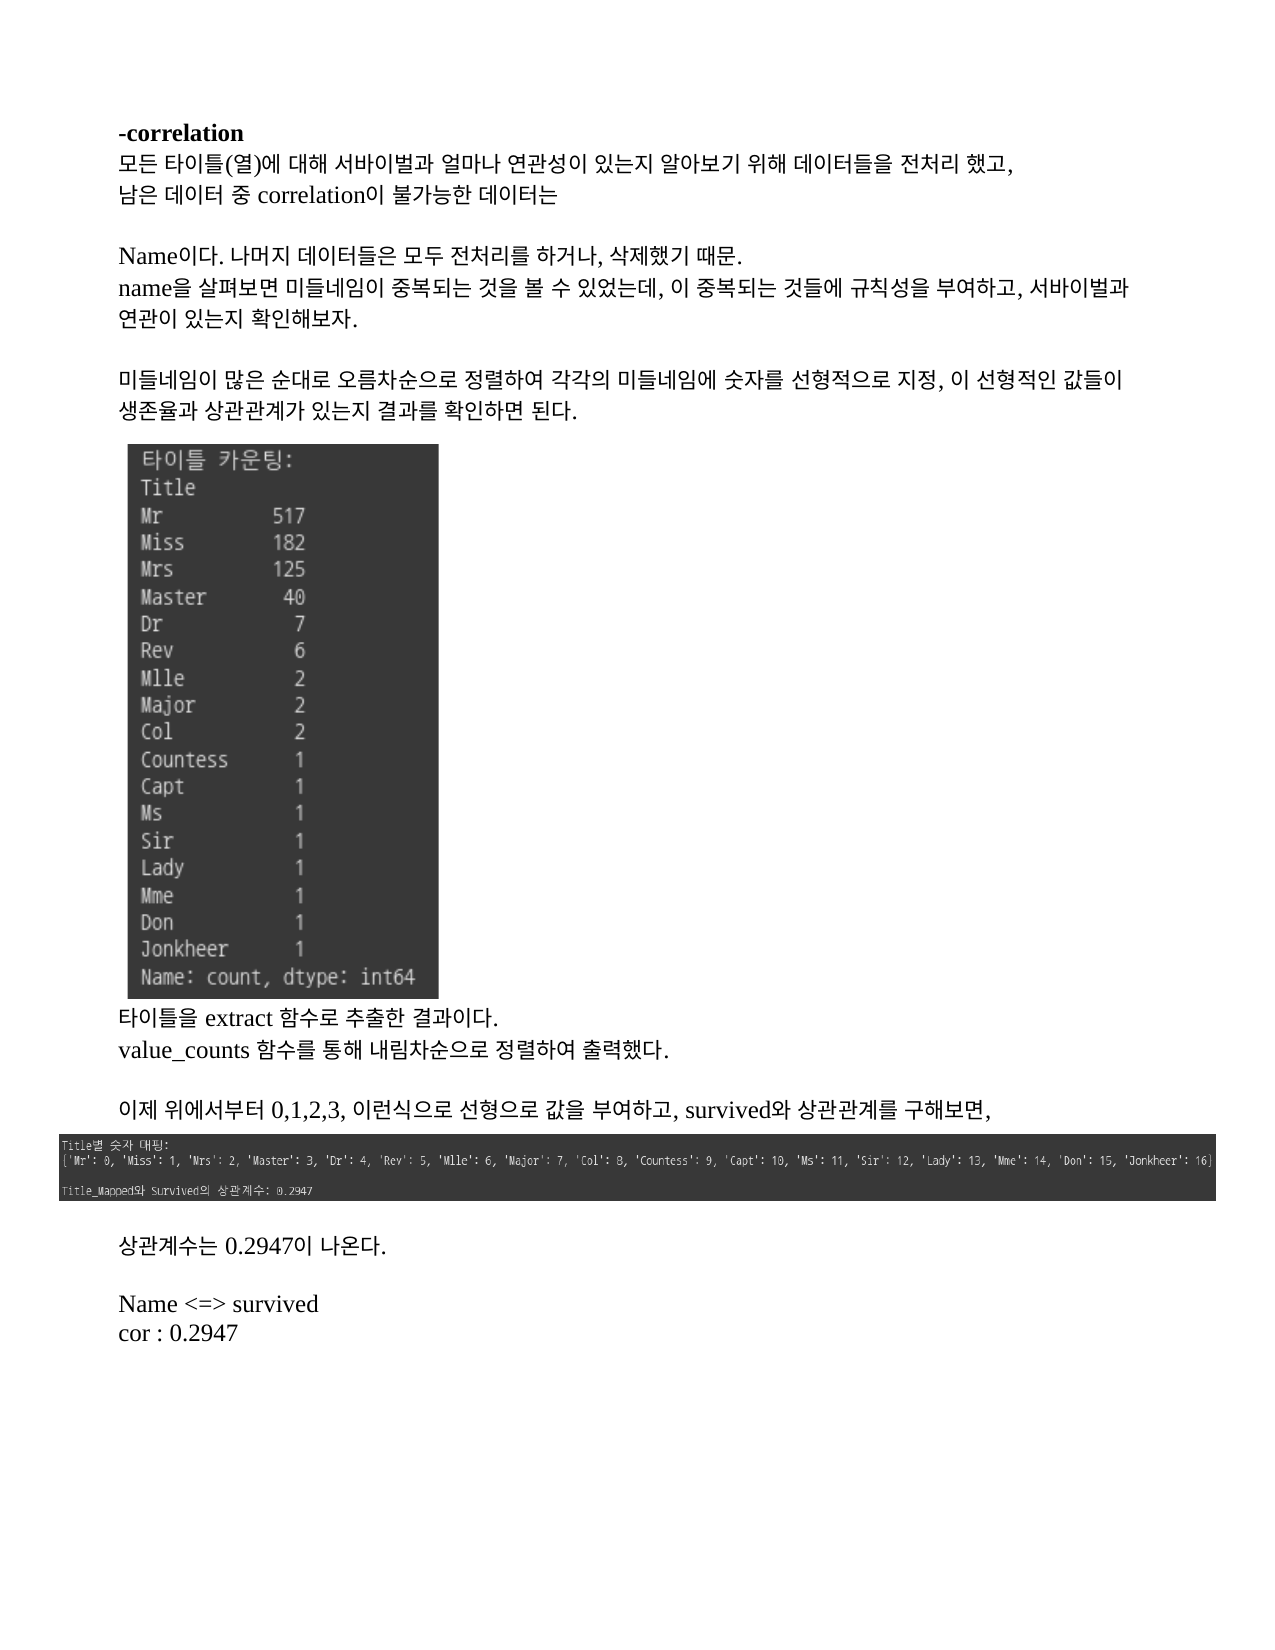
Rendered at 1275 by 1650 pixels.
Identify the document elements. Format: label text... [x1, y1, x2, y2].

picture [127, 444, 439, 999]
text 모든 타이틀(열)에 대해 서바이벌과 얼마나 연관성이 있는지 알아보기 위해 데이터들을 전처리 했고, [118, 147, 1157, 178]
text 타이틀을 extract 함수로 추출한 결과이다. [118, 1001, 1157, 1033]
text cor : 0.2947 [118, 1318, 1157, 1347]
text 남은 데이터 중 correlation이 불가능한 데이터는 [118, 178, 1157, 210]
text name을 살펴보면 미들네임이 중복되는 것을 볼 수 있었는데, 이 중복되는 것들에 규칙성을 부여하고, 서바이벌과 연관이 있는지 확인해보자. [118, 271, 1157, 334]
text Name이다. 나머지 데이터들은 모두 전처리를 하거나, 삭제했기 때문. [118, 239, 1157, 271]
text 상관계수는 0.2947이 나온다. [118, 1229, 1157, 1261]
text 이제 위에서부터 0,1,2,3, 이런식으로 선형으로 값을 부여하고, survived와 상관관계를 구해보면, [118, 1093, 1157, 1125]
text 미들네임이 많은 순대로 오름차순으로 정렬하여 각각의 미들네임에 숫자를 선형적으로 지정, 이 선형적인 값들이 생존율과 상관관계가 있는지 결과를 확인하면 된다. [118, 363, 1157, 426]
picture [59, 1134, 1216, 1201]
text value_counts 함수를 통해 내림차순으로 정렬하여 출력했다. [118, 1033, 1157, 1064]
text -correlation [118, 118, 1157, 147]
text Name <=> survived [118, 1289, 1157, 1318]
